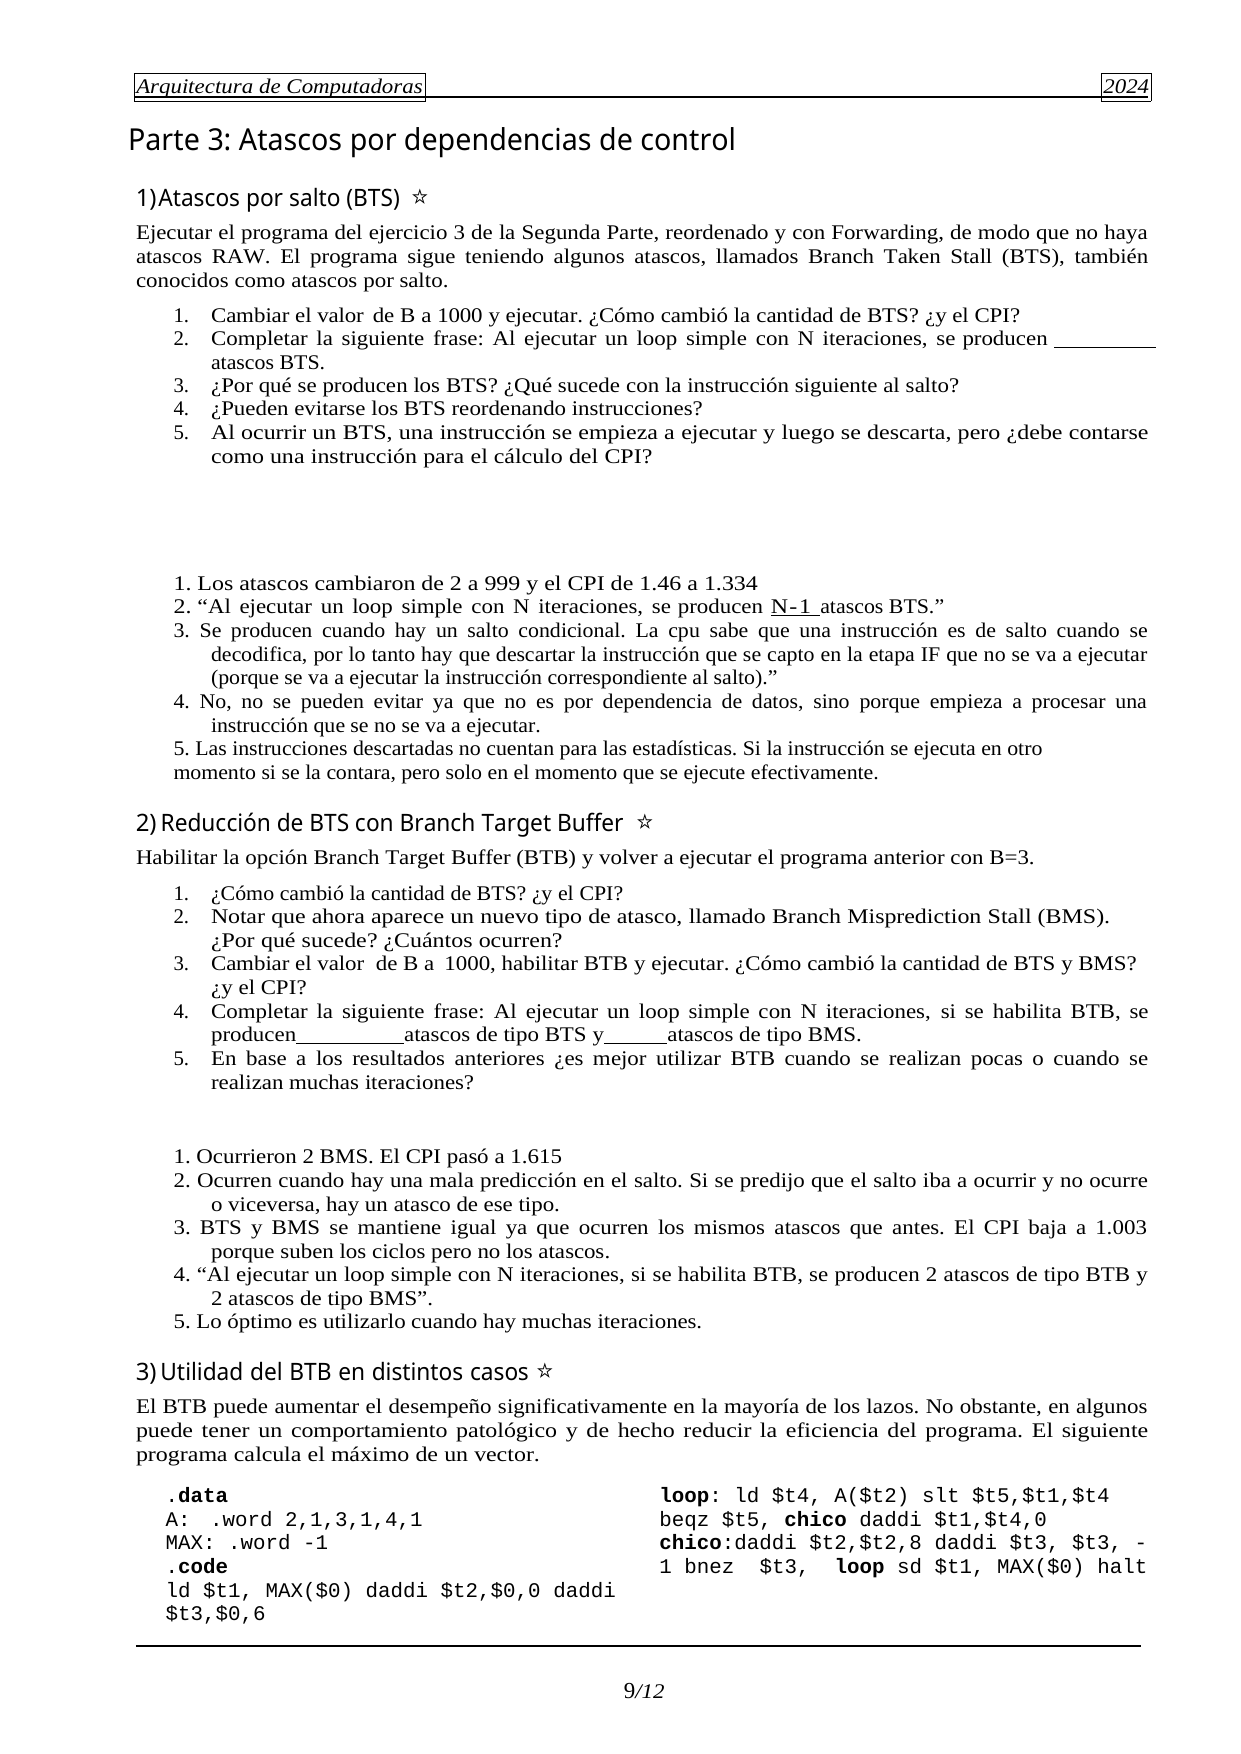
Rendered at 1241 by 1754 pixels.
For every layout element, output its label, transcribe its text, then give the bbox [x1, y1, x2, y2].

text El BTB puede aumentar el desempeño significativamente en la mayoría de los lazos. No obstante, en algunos puede tener un comportamiento patológico y de hecho reducir la eficiencia del programa. El siguiente programa calcula el máximo de un vector. [136, 1395, 1150, 1466]
subtitle Atascos por salto (BTS) ⭐ [136, 177, 1169, 214]
list Completar la siguiente frase: Al ejecutar un loop simple con N iteraciones, se producen [173, 327, 1169, 350]
list 4. No, no se pueden evitar ya que no es por dependencia de datos, sino porque empieza a procesar una instrucción que se no se va a ejecutar. [173, 689, 1150, 737]
list 3. Se producen cuando hay un salto condicional. La cpu sabe que una instrucción es de salto cuando se decodifica, por lo tanto hay que descartar la instrucción que se capto en la etapa IF que no se va a ejecutar (porque se va a ejecutar la instrucción correspondiente al salto).” [173, 618, 1150, 689]
list 1. Los atascos cambiaron de 2 a 999 y el CPI de 1.46 a 1.334 [173, 571, 1150, 595]
list 2. Ocurren cuando hay una mala predicción en el salto. Si se predijo que el salto iba a ocurrir y no ocurre o viceversa, hay un atasco de ese tipo. [173, 1169, 1150, 1216]
list 5. Lo óptimo es utilizarlo cuando hay muchas iteraciones. [173, 1310, 1150, 1334]
subtitle Utilidad del BTB en distintos casos ⭐ [136, 1352, 1169, 1388]
list 2. “Al ejecutar un loop simple con N iteraciones, se producen N-1 atascos BTS.” [173, 595, 1150, 618]
list En base a los resultados anteriores ¿es mejor utilizar BTB cuando se realizan pocas o cuando se realizan muchas iteraciones? [173, 1046, 1150, 1094]
list ¿Pueden evitarse los BTS reordenando instrucciones? [173, 397, 1169, 420]
subtitle Reducción de BTS con Branch Target Buffer ⭐ [136, 802, 1169, 839]
list Completar la siguiente frase: Al ejecutar un loop simple con N iteraciones, si se habilita BTB, se producen atascos de tipo BTS y atascos de tipo BMS. [173, 999, 1149, 1046]
list 3. BTS y BMS se mantiene igual ya que ocurren los mismos atascos que antes. El CPI baja a 1.003 porque suben los ciclos pero no los atascos. [173, 1216, 1150, 1263]
list Cambiar el valor de B a 1000, habilitar BTB y ejecutar. ¿Cómo cambió la cantidad de BTS y BMS? ¿y el CPI? [173, 952, 1149, 999]
list 1. Ocurrieron 2 BMS. El CPI pasó a 1.615 [173, 1145, 1150, 1169]
list 4. “Al ejecutar un loop simple con N iteraciones, si se habilita BTB, se producen 2 atascos de tipo BTB y 2 atascos de tipo BMS”. [173, 1263, 1150, 1310]
list momento si se la contara, pero solo en el momento que se ejecute efectivamente. [173, 760, 1150, 784]
list Al ocurrir un BTS, una instrucción se empieza a ejecutar y luego se descarta, pero ¿debe contarse como una instrucción para el cálculo del CPI? [173, 421, 1150, 468]
list Notar que ahora aparece un nuevo tipo de atasco, llamado Branch Misprediction Stall (BMS). ¿Por qué sucede? ¿Cuántos ocurren? [173, 905, 1149, 952]
subtitle Parte 3: Atascos por dependencias de control [128, 118, 1169, 159]
text atascos BTS. [211, 350, 1169, 374]
text Ejecutar el programa del ejercicio 3 de la Segunda Parte, reordenado y con Forwarding, de modo que no haya atascos RAW. El programa sigue teniendo algunos atascos, llamados Branch Taken Stall (BTS), también conocidos como atascos por salto. [136, 221, 1150, 292]
list 5. Las instrucciones descartadas no cuentan para las estadísticas. Si la instrucción se ejecuta en otro [173, 737, 1150, 760]
text Habilitar la opción Branch Target Buffer (BTB) y volver a ejecutar el programa anterior con B=3. [136, 845, 1169, 869]
list Cambiar el valor de B a 1000 y ejecutar. ¿Cómo cambió la cantidad de BTS? ¿y el CPI? [173, 303, 1169, 327]
list ¿Cómo cambió la cantidad de BTS? ¿y el CPI? [173, 881, 1169, 905]
list ¿Por qué se producen los BTS? ¿Qué sucede con la instrucción siguiente al salto? [173, 374, 1169, 397]
